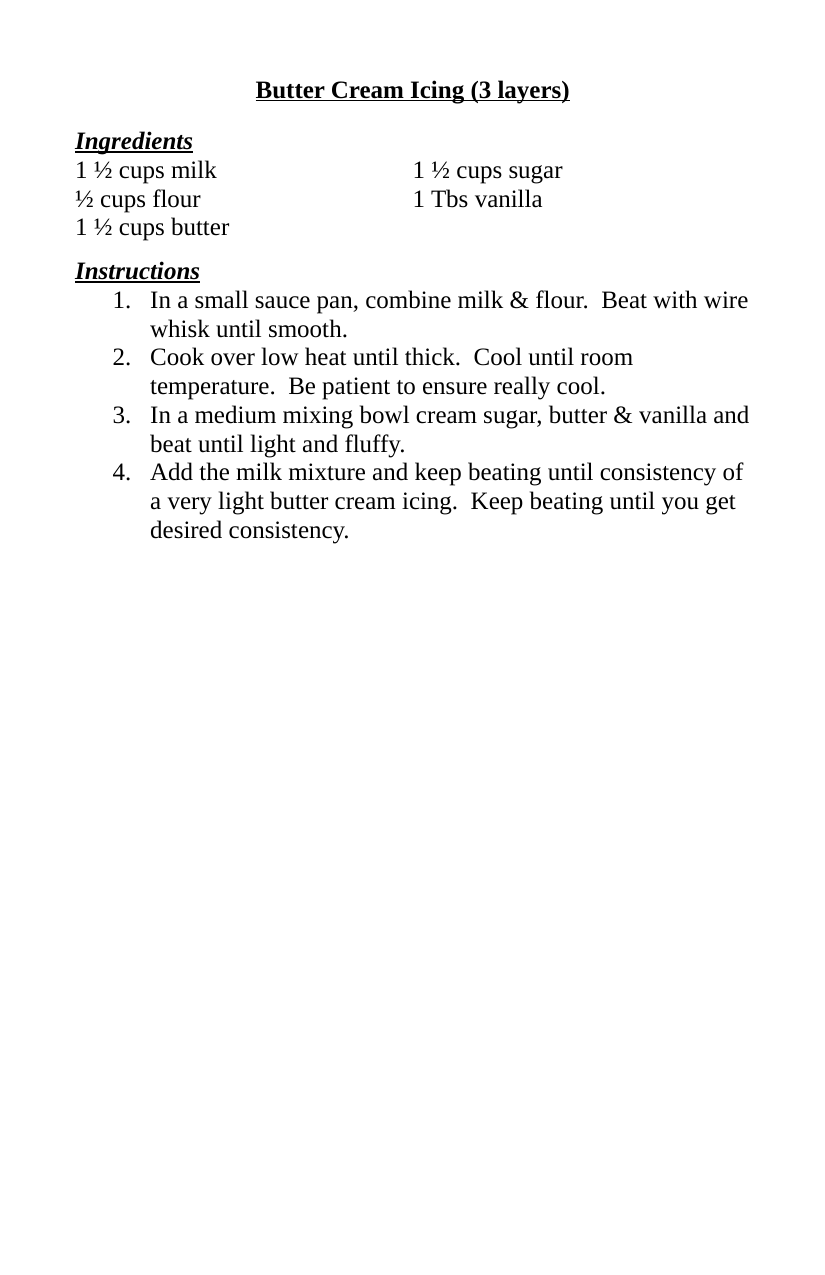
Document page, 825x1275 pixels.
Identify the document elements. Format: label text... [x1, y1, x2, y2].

list In a small sauce pan, combine milk & flour. Beat with wire whisk until smooth. [112, 285, 750, 342]
list Cook over low heat until thick. Cool until room temperature. Be patient to ensure really cool. [112, 342, 750, 400]
text 1 Tbs vanilla [412, 184, 750, 212]
text 1 ½ cups sugar [412, 155, 750, 184]
list In a medium mixing bowl cream sugar, butter & vanilla and beat until light and fluffy. [112, 400, 750, 457]
text 1 ½ cups butter [75, 212, 412, 241]
subtitle Butter Cream Icing (3 layers) [75, 75, 750, 104]
subtitle Instructions [75, 256, 750, 285]
text ½ cups flour [75, 184, 412, 212]
text 1 ½ cups milk [75, 155, 412, 184]
subtitle Ingredients [75, 126, 750, 155]
list Add the milk mixture and keep beating until consistency of a very light butter cream icing. Keep beating until you get desired consistency. [112, 457, 750, 544]
